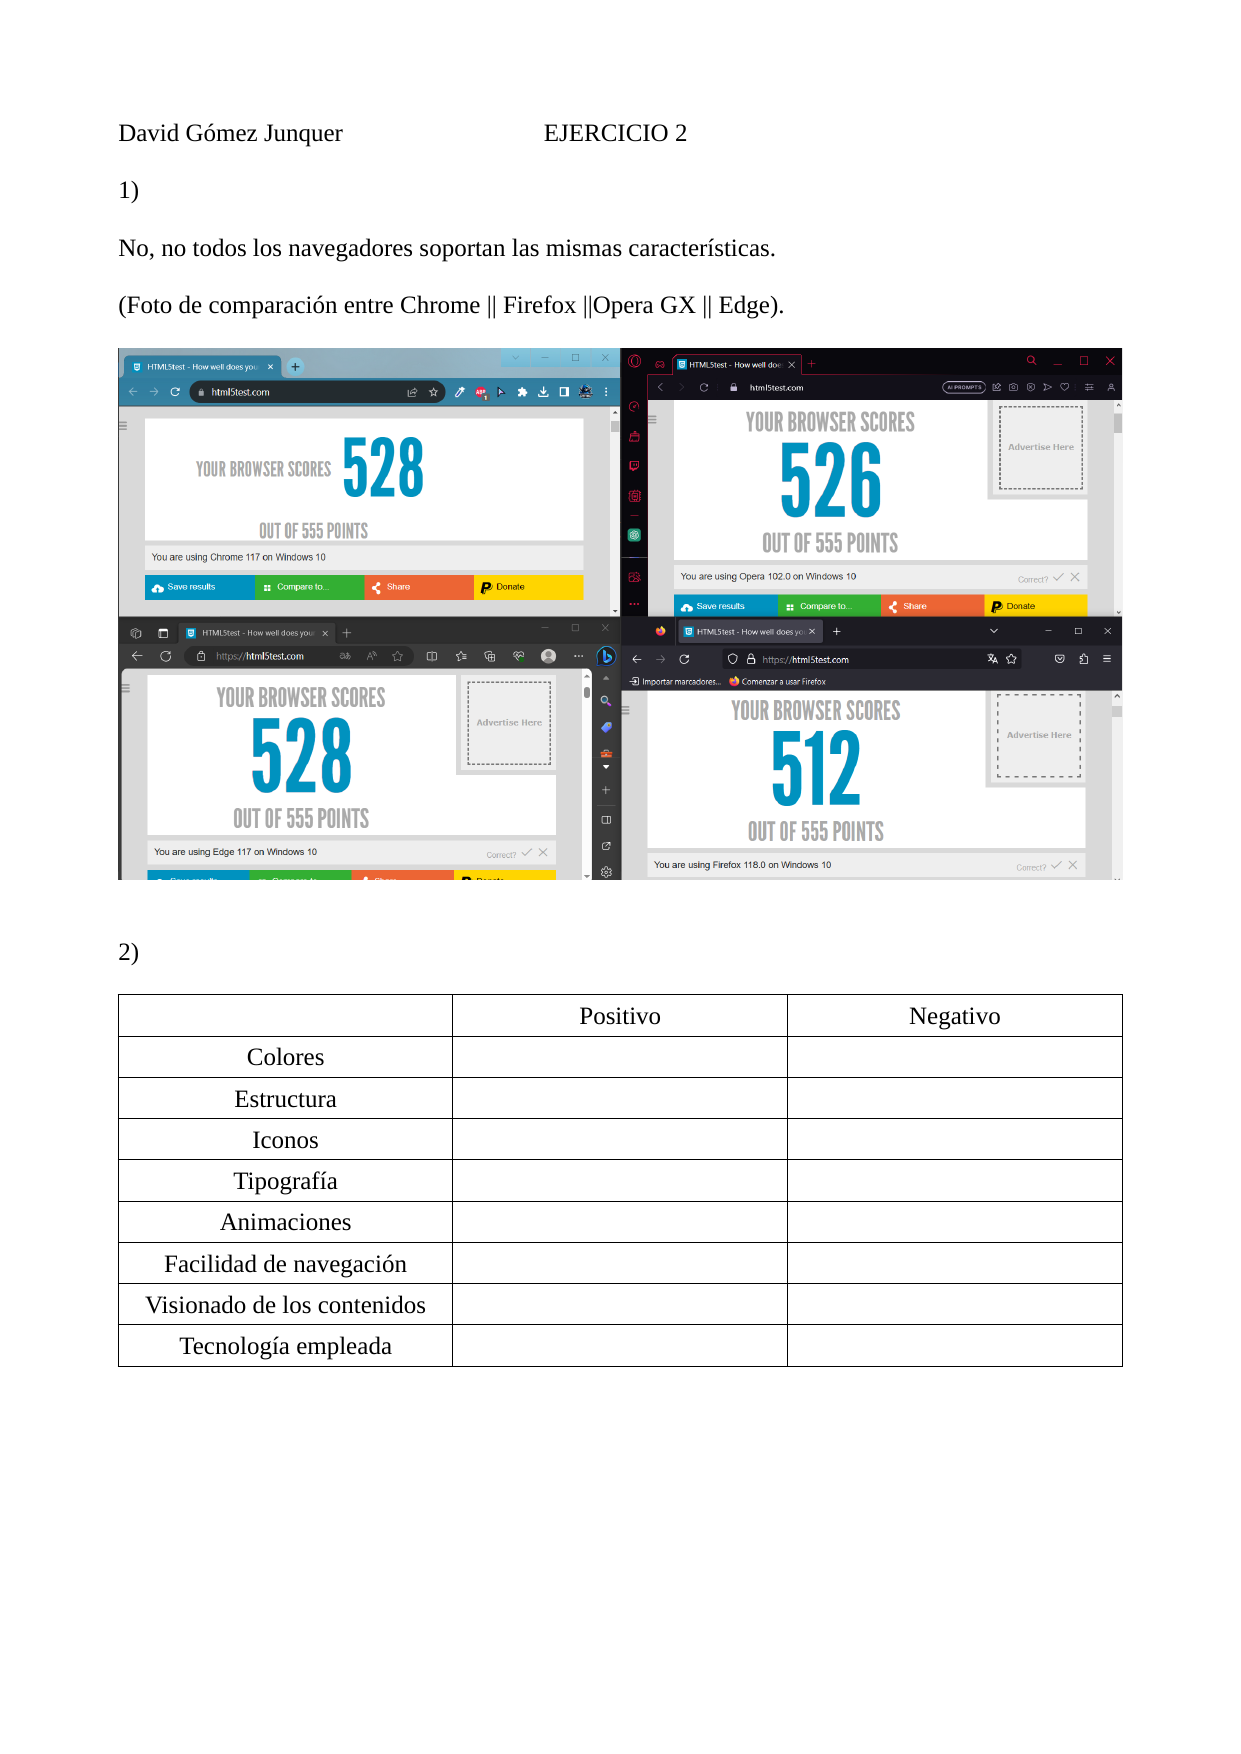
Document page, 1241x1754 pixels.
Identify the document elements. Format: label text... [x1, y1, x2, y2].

text David Gómez Junquer EJERCICIO 2 [118, 118, 1122, 147]
table_cell [788, 1160, 1122, 1201]
table_cell [788, 1119, 1122, 1159]
table_cell [788, 1284, 1122, 1324]
table_cell Tecnología empleada [119, 1325, 452, 1366]
table_cell [788, 1243, 1122, 1283]
table_cell Estructura [119, 1078, 452, 1118]
text 2) [118, 937, 1122, 966]
table_cell [453, 1202, 787, 1242]
text (Foto de comparación entre Chrome || Firefox ||Opera GX || Edge). [118, 291, 1122, 319]
table_header Negativo [788, 995, 1122, 1036]
text No, no todos los navegadores soportan las mismas características. [118, 233, 1122, 262]
table_cell Visionado de los contenidos [119, 1284, 452, 1324]
text 1) [118, 176, 1122, 204]
table_cell Iconos [119, 1119, 452, 1159]
table_cell [788, 1325, 1122, 1366]
table_cell [453, 1078, 787, 1118]
table_header [119, 995, 452, 1036]
table_cell Colores [119, 1037, 452, 1077]
table_cell [788, 1078, 1122, 1118]
table_cell [453, 1243, 787, 1283]
table_cell [453, 1284, 787, 1324]
table_header Positivo [453, 995, 787, 1036]
table_cell [788, 1202, 1122, 1242]
table_cell [453, 1119, 787, 1159]
picture [118, 348, 1123, 880]
table_cell [788, 1037, 1122, 1077]
table_cell [453, 1037, 787, 1077]
table_cell Tipografía [119, 1160, 452, 1201]
table_cell Facilidad de navegación [119, 1243, 452, 1283]
table_cell [453, 1160, 787, 1201]
table_cell [453, 1325, 787, 1366]
table_cell Animaciones [119, 1202, 452, 1242]
